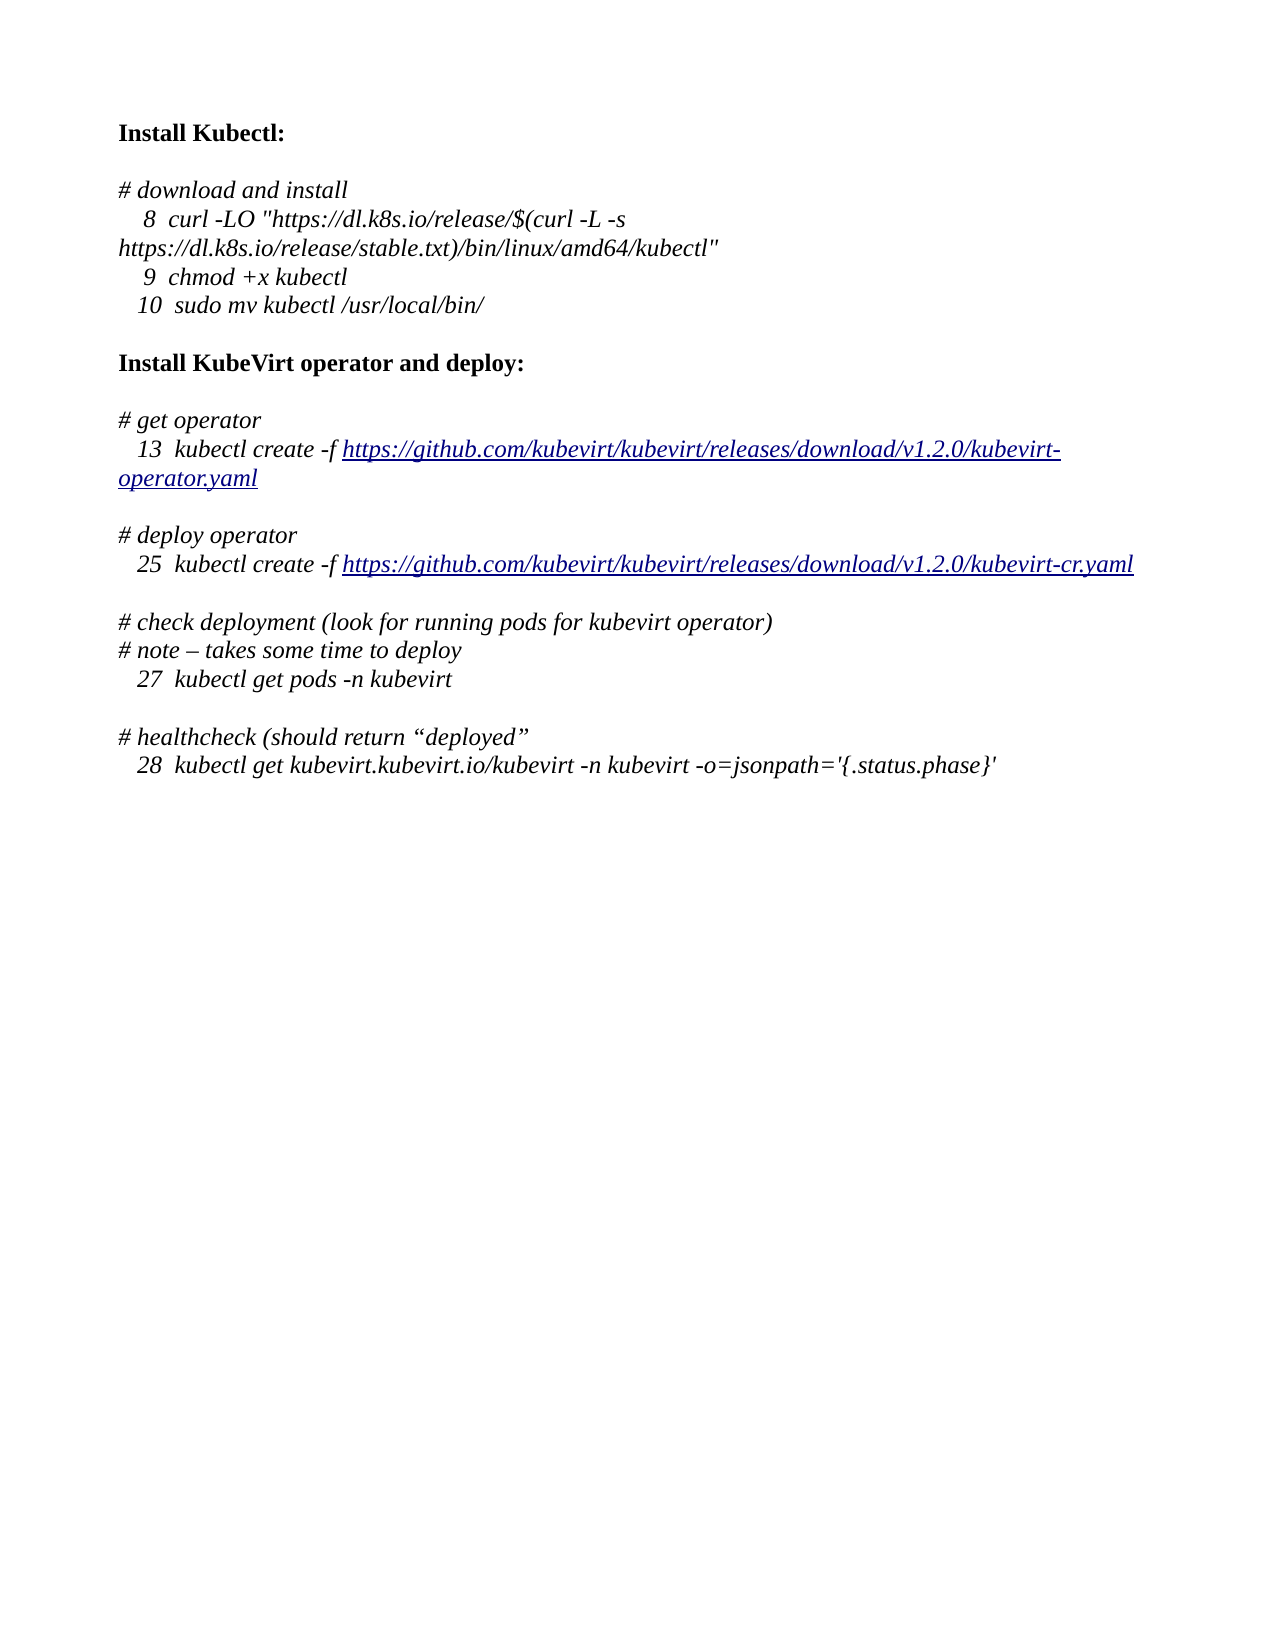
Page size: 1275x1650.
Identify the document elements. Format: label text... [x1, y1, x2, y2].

text # healthcheck (should return “deployed” [118, 722, 1157, 751]
text Install KubeVirt operator and deploy: [118, 348, 1157, 377]
text # deploy operator [118, 521, 1157, 549]
text 10 sudo mv kubectl /usr/local/bin/ [118, 291, 1157, 319]
text # note – takes some time to deploy [118, 636, 1157, 664]
text 9 chmod +x kubectl [118, 262, 1157, 291]
text 27 kubectl get pods -n kubevirt [118, 664, 1157, 693]
text 25 kubectl create -f https://github.com/kubevirt/kubevirt/releases/download/v1.2.0/kubevirt-cr.yaml [118, 549, 1157, 578]
text # get operator [118, 406, 1157, 434]
text 28 kubectl get kubevirt.kubevirt.io/kubevirt -n kubevirt -o=jsonpath='{.status.phase}' [118, 751, 1157, 779]
text Install Kubectl: [118, 118, 1157, 147]
text # download and install [118, 176, 1157, 204]
text 8 curl -LO "https://dl.k8s.io/release/$(curl -L -s https://dl.k8s.io/release/stable.txt)/bin/linux/amd64/kubectl" [118, 204, 1157, 262]
text # check deployment (look for running pods for kubevirt operator) [118, 607, 1157, 636]
text 13 kubectl create -f https://github.com/kubevirt/kubevirt/releases/download/v1.2.0/kubevirt-operator.yaml [118, 434, 1157, 492]
